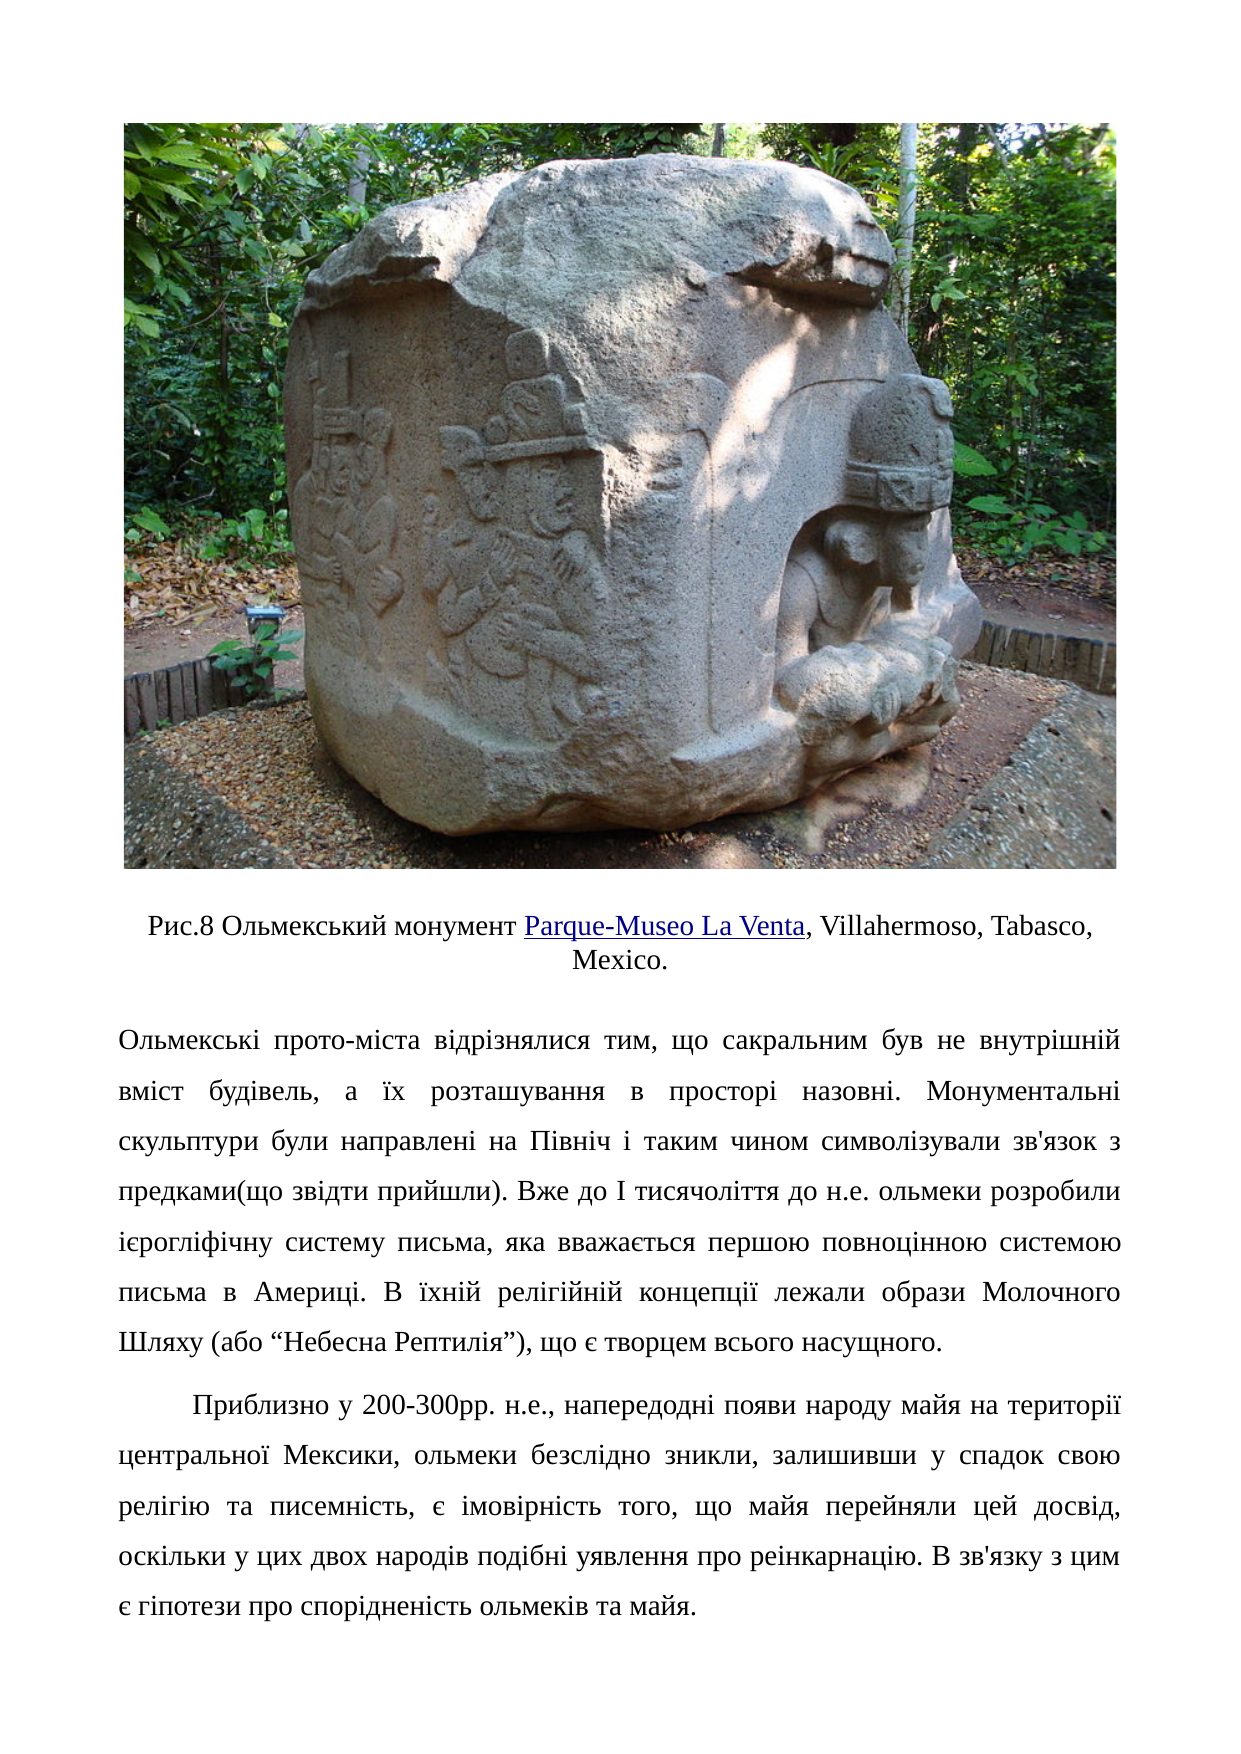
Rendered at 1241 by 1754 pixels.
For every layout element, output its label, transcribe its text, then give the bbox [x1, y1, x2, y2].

table_cell Рис.8 Ольмекський монумент Parque-Museo La Venta, Villahermoso, Tabasco, Mexico. [118, 903, 1122, 981]
text Ольмекські прото-міста відрізнялися тим, що сакральним був не внутрішній вміст будівель, а їх розташування в просторі назовні. Монументальні скульптури були направлені на Північ і таким чином символізували зв'язок з предками(що звідти прийшли). Вже до I тисячоліття до н.е. ольмеки розробили ієрогліфічну систему письма, яка вважається першою повноцінною системою письма в Америці. В їхній релігійній концепції лежали образи Молочного Шляху (або “Небесна Рептилія”), що є творцем всього насущного. [118, 1022, 1122, 1358]
text Приблизно у 200-300рр. н.е., напередодні появи народу майя на території центральної Мексики, ольмеки безслідно зникли, залишивши у спадок свою релігію та писемність, є імовірність того, що майя перейняли цей досвід, оскільки у цих двох народів подібні уявлення про реінкарнацію. В зв'язку з цим є гіпотези про спорідненість ольмеків та майя. [118, 1387, 1122, 1622]
picture [123, 123, 1117, 869]
table_header [118, 118, 1122, 903]
